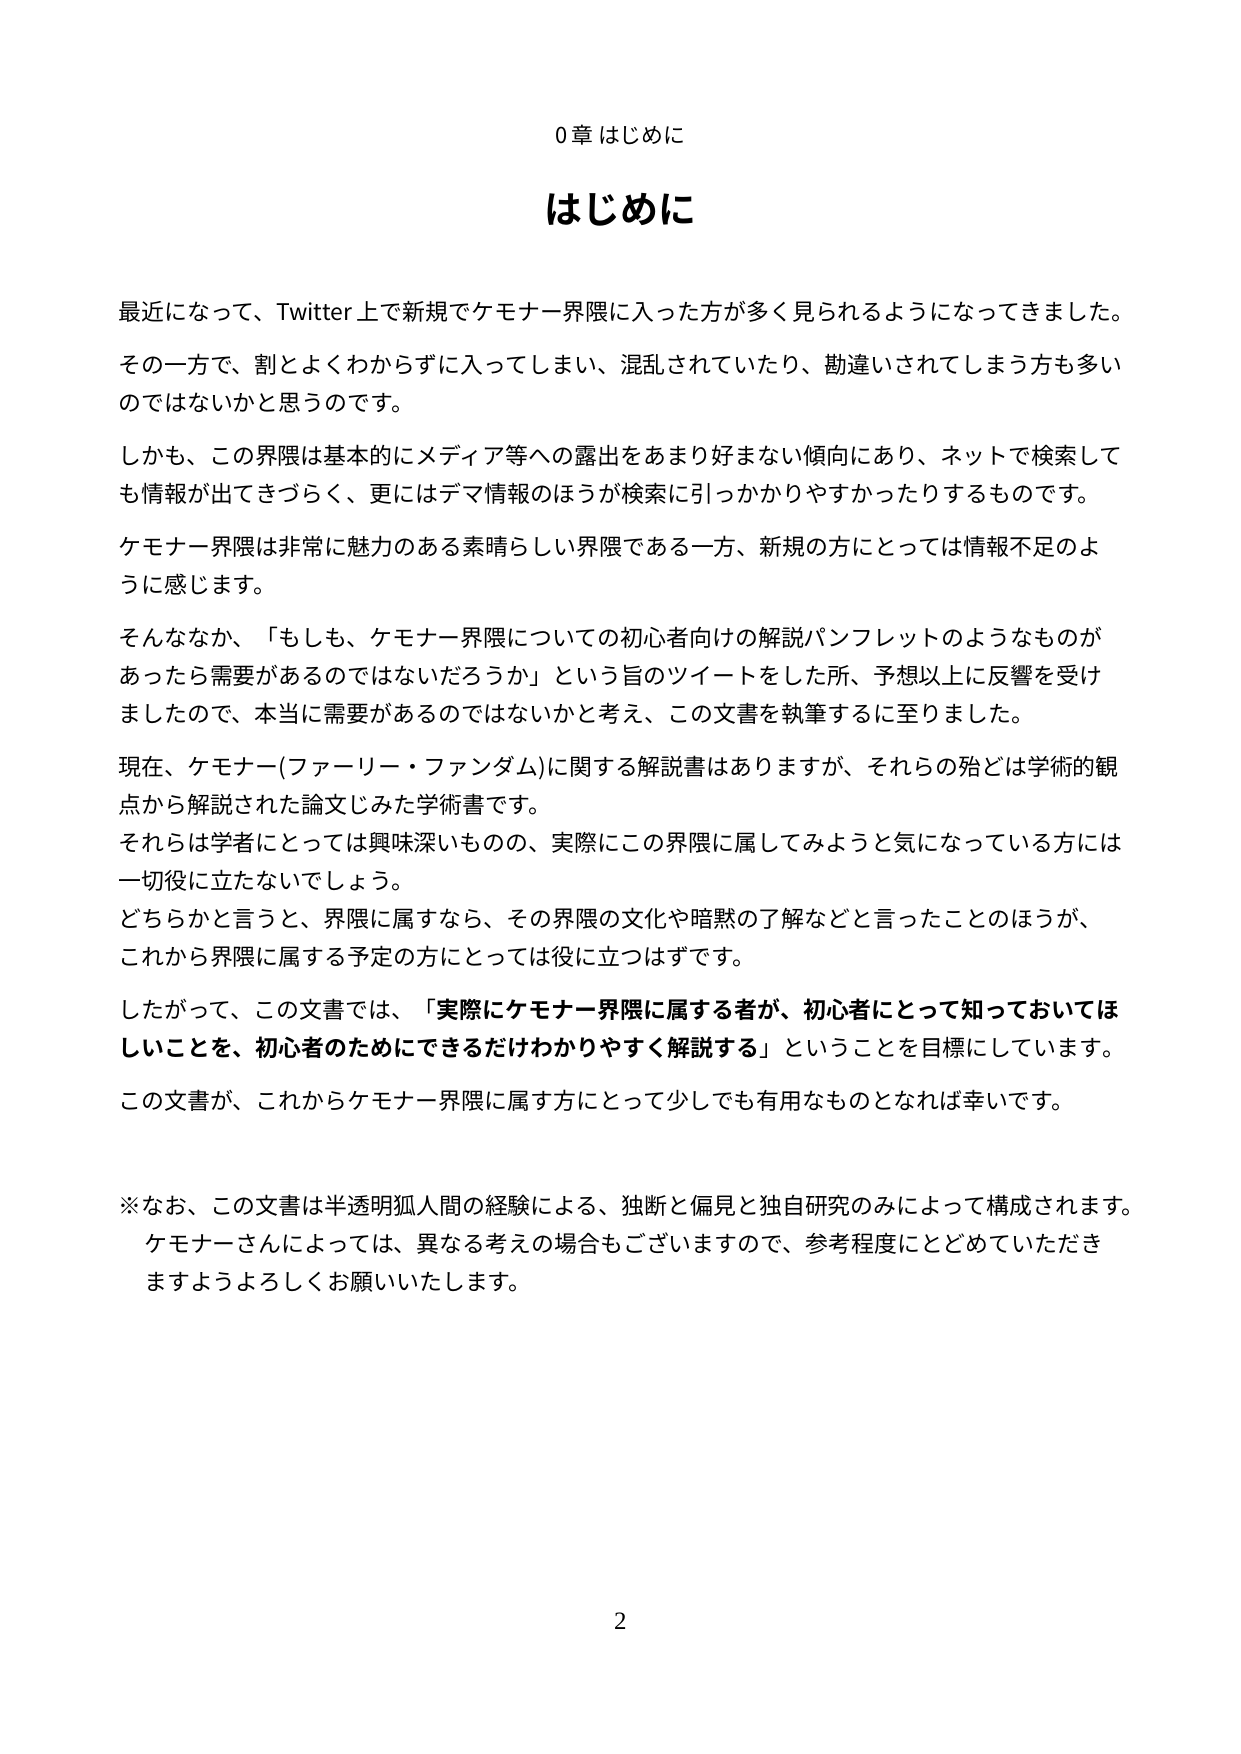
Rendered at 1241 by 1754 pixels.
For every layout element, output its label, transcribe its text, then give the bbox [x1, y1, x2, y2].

text しかも、この界隈は基本的にメディア等への露出をあまり好まない傾向にあり、ネットで検索しても情報が出てきづらく、更にはデマ情報のほうが検索に引っかかりやすかったりするものです。 [118, 438, 1122, 509]
subtitle はじめに [118, 179, 1122, 234]
text その一方で、割とよくわからずに入ってしまい、混乱されていたり、勘違いされてしまう方も多いのではないかと思うのです。 [118, 347, 1122, 418]
text ※なお、この文書は半透明狐人間の経験による、独断と偏見と独自研究のみによって構成されます。 ケモナーさんによっては、異なる考えの場合もございますので、参考程度にとどめていただき ますようよろしくお願いいたします。 [118, 1188, 1122, 1297]
text ケモナー界隈は非常に魅力のある素晴らしい界隈である一方、新規の方にとっては情報不足のように感じます。 [118, 529, 1122, 600]
text 最近になって、Twitter上で新規でケモナー界隈に入った方が多く見られるようになってきました。 [118, 294, 1122, 327]
text そんななか、「もしも、ケモナー界隈についての初心者向けの解説パンフレットのようなものがあったら需要があるのではないだろうか」という旨のツイートをした所、予想以上に反響を受けましたので、本当に需要があるのではないかと考え、この文書を執筆するに至りました。 [118, 619, 1122, 729]
text この文書が、これからケモナー界隈に属す方にとって少しでも有用なものとなれば幸いです。 [118, 1083, 1122, 1116]
text 現在、ケモナー(ファーリー・ファンダム)に関する解説書はありますが、それらの殆どは学術的観点から解説された論文じみた学術書です。 それらは学者にとっては興味深いものの、実際にこの界隈に属してみようと気になっている方には一切役に立たないでしょう。 どちらかと言うと、界隈に属すなら、その界隈の文化や暗黙の了解などと言ったことのほうが、これから界隈に属する予定の方にとっては役に立つはずです。 [118, 748, 1122, 972]
text したがって、この文書では、「実際にケモナー界隈に属する者が、初心者にとって知っておいてほしいことを、初心者のためにできるだけわかりやすく解説する」ということを目標にしています。 [118, 992, 1122, 1063]
